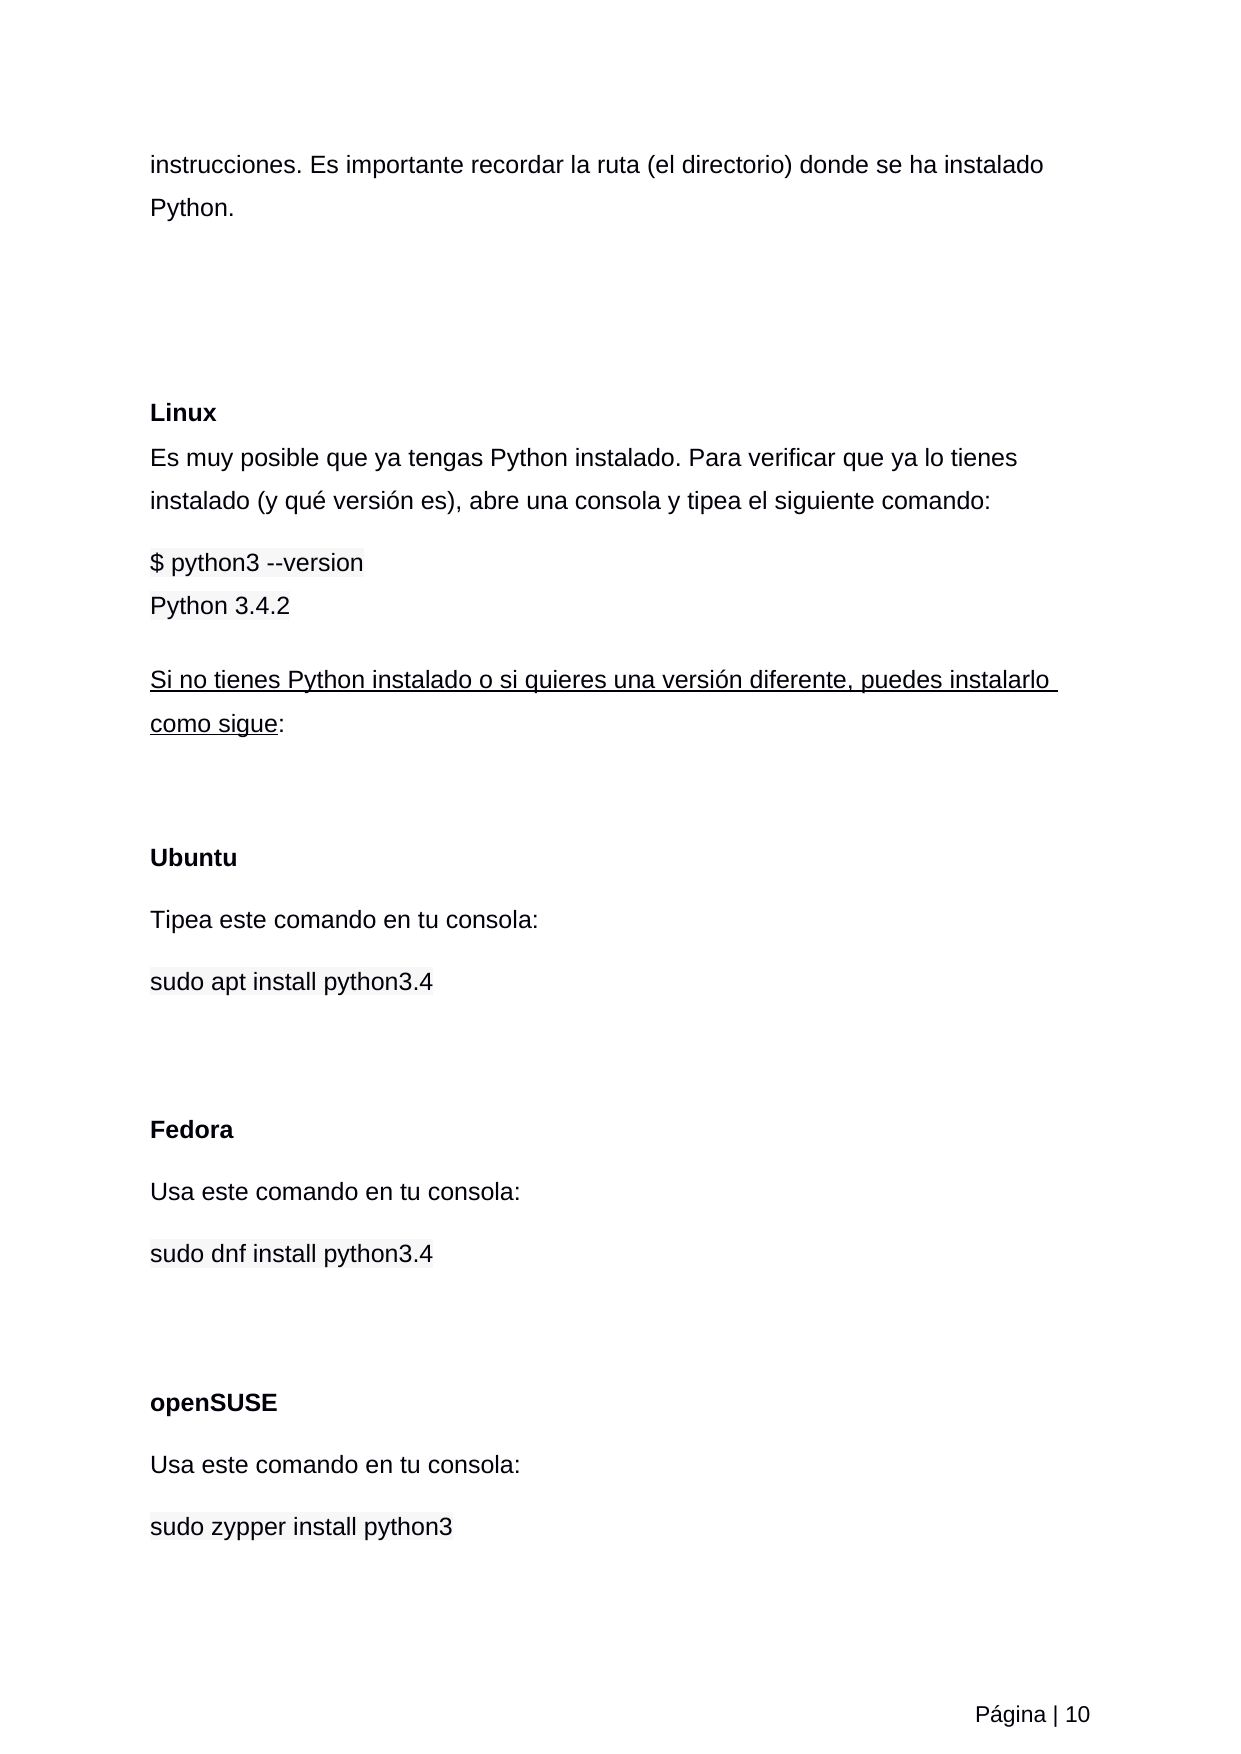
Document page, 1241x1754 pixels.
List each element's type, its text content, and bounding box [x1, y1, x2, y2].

subtitle Linux [150, 397, 1090, 426]
text sudo zypper install python3 [150, 1512, 1090, 1540]
subtitle Ubuntu [150, 843, 1090, 872]
text Tipea este comando en tu consola: [150, 905, 1090, 933]
subtitle openSUSE [150, 1388, 1090, 1417]
text instrucciones. Es importante recordar la ruta (el directorio) donde se ha instalado Python. [150, 150, 1090, 222]
text sudo apt install python3.4 [150, 967, 1090, 995]
subtitle Fedora [150, 1115, 1090, 1144]
text Es muy posible que ya tengas Python instalado. Para verificar que ya lo tienes instalado (y qué versión es), abre una consola y tipea el siguiente comando: [150, 443, 1090, 515]
text Usa este comando en tu consola: [150, 1450, 1090, 1478]
text $ python3 --version Python 3.4.2 [150, 548, 1090, 620]
text Si no tienes Python instalado o si quieres una versión diferente, puedes instalarlo como sigue: [150, 666, 1090, 737]
text sudo dnf install python3.4 [150, 1239, 1090, 1268]
text Usa este comando en tu consola: [150, 1177, 1090, 1206]
